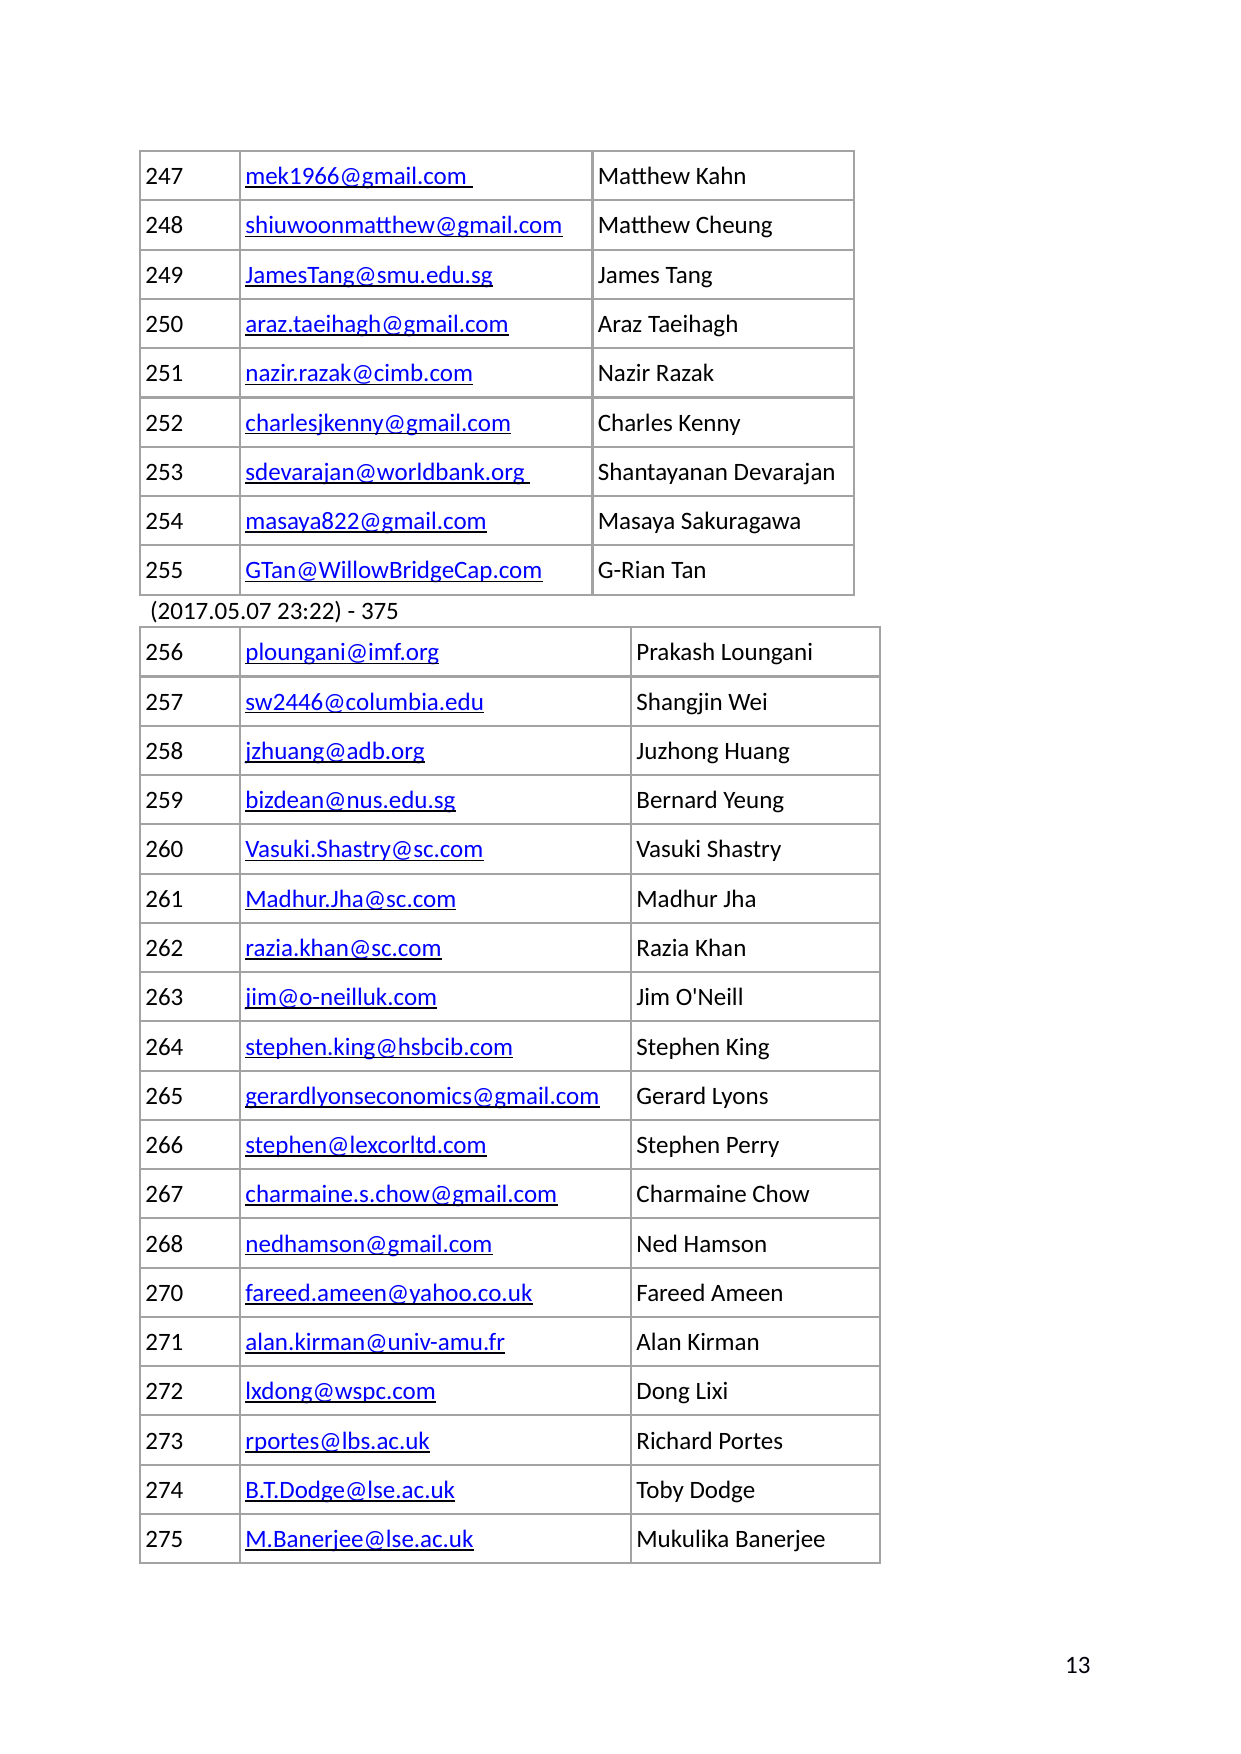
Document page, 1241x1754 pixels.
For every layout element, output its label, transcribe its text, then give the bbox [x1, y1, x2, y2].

table_cell Gerard Lyons [632, 1072, 879, 1119]
table_cell razia.khan@sc.com [241, 924, 630, 971]
table_cell 272 [141, 1367, 239, 1414]
table_cell 251 [141, 349, 239, 396]
table_cell G-Rian Tan [594, 546, 853, 593]
table_header Prakash Loungani [632, 628, 879, 675]
table_cell 266 [141, 1121, 239, 1168]
table_cell 273 [141, 1416, 239, 1464]
table_cell Ned Hamson [632, 1219, 879, 1267]
table_cell 247 [141, 152, 239, 199]
table_cell 261 [141, 875, 239, 922]
table_cell Matthew Kahn [594, 152, 853, 199]
table_cell 268 [141, 1219, 239, 1267]
table_cell Stephen Perry [632, 1121, 879, 1168]
table_cell GTan@WillowBridgeCap.com [241, 546, 591, 593]
table_cell 258 [141, 727, 239, 774]
table_cell charlesjkenny@gmail.com [241, 399, 591, 446]
table_cell 267 [141, 1170, 239, 1217]
table_cell 253 [141, 448, 239, 495]
table_cell 254 [141, 497, 239, 544]
table_cell Richard Portes [632, 1416, 879, 1464]
table_cell Stephen King [632, 1022, 879, 1069]
table_cell 265 [141, 1072, 239, 1119]
table_cell Madhur.Jha@sc.com [241, 875, 630, 922]
table_cell mek1966@gmail.com [241, 152, 591, 199]
table_cell Araz Taeihagh [594, 300, 853, 347]
table_cell stephen.king@hsbcib.com [241, 1022, 630, 1069]
table_cell 274 [141, 1466, 239, 1513]
table_cell Alan Kirman [632, 1318, 879, 1365]
table_cell 248 [141, 201, 239, 248]
table_cell Masaya Sakuragawa [594, 497, 853, 544]
table_cell Charmaine Chow [632, 1170, 879, 1217]
table_cell sdevarajan@worldbank.org [241, 448, 591, 495]
table_cell Dong Lixi [632, 1367, 879, 1414]
table_cell 263 [141, 973, 239, 1020]
table_cell araz.taeihagh@gmail.com [241, 300, 591, 347]
table_cell 257 [141, 678, 239, 724]
table_cell jim@o-neilluk.com [241, 973, 630, 1020]
table_header 256 [141, 628, 239, 675]
table_cell Bernard Yeung [632, 776, 879, 823]
table_cell 260 [141, 825, 239, 872]
table_cell sw2446@columbia.edu [241, 678, 630, 724]
table_cell Toby Dodge [632, 1466, 879, 1513]
table_cell 249 [141, 251, 239, 298]
table_cell Shantayanan Devarajan [594, 448, 853, 495]
table_cell 264 [141, 1022, 239, 1069]
table_cell JamesTang@smu.edu.sg [241, 251, 591, 298]
table_cell lxdong@wspc.com [241, 1367, 630, 1414]
table_cell Shangjin Wei [632, 678, 879, 724]
table_cell fareed.ameen@yahoo.co.uk [241, 1269, 630, 1316]
table_cell nazir.razak@cimb.com [241, 349, 591, 396]
table_cell 252 [141, 399, 239, 446]
table_cell nedhamson@gmail.com [241, 1219, 630, 1267]
table_cell 250 [141, 300, 239, 347]
text (2017.05.07 23:22) - 375 [150, 596, 1090, 626]
table_cell Fareed Ameen [632, 1269, 879, 1316]
table_cell 275 [141, 1515, 239, 1562]
table_cell Vasuki Shastry [632, 825, 879, 872]
table_cell James Tang [594, 251, 853, 298]
table_cell jzhuang@adb.org [241, 727, 630, 774]
table_cell B.T.Dodge@lse.ac.uk [241, 1466, 630, 1513]
table_cell M.Banerjee@lse.ac.uk [241, 1515, 630, 1562]
table_cell gerardlyonseconomics@gmail.com [241, 1072, 630, 1119]
table_cell Nazir Razak [594, 349, 853, 396]
table_cell bizdean@nus.edu.sg [241, 776, 630, 823]
table_cell Juzhong Huang [632, 727, 879, 774]
table_cell stephen@lexcorltd.com [241, 1121, 630, 1168]
table_cell 271 [141, 1318, 239, 1365]
table_cell Madhur Jha [632, 875, 879, 922]
table_cell 259 [141, 776, 239, 823]
table_cell 255 [141, 546, 239, 593]
table_cell 262 [141, 924, 239, 971]
table_cell rportes@lbs.ac.uk [241, 1416, 630, 1464]
table_cell alan.kirman@univ-amu.fr [241, 1318, 630, 1365]
table_cell Mukulika Banerjee [632, 1515, 879, 1562]
table_cell Razia Khan [632, 924, 879, 971]
table_cell Jim O'Neill [632, 973, 879, 1020]
table_cell 270 [141, 1269, 239, 1316]
table_header ploungani@imf.org [241, 628, 630, 675]
table_cell charmaine.s.chow@gmail.com [241, 1170, 630, 1217]
table_cell Vasuki.Shastry@sc.com [241, 825, 630, 872]
table_cell masaya822@gmail.com [241, 497, 591, 544]
table_cell Matthew Cheung [594, 201, 853, 248]
table_cell shiuwoonmatthew@gmail.com [241, 201, 591, 248]
table_cell Charles Kenny [594, 399, 853, 446]
